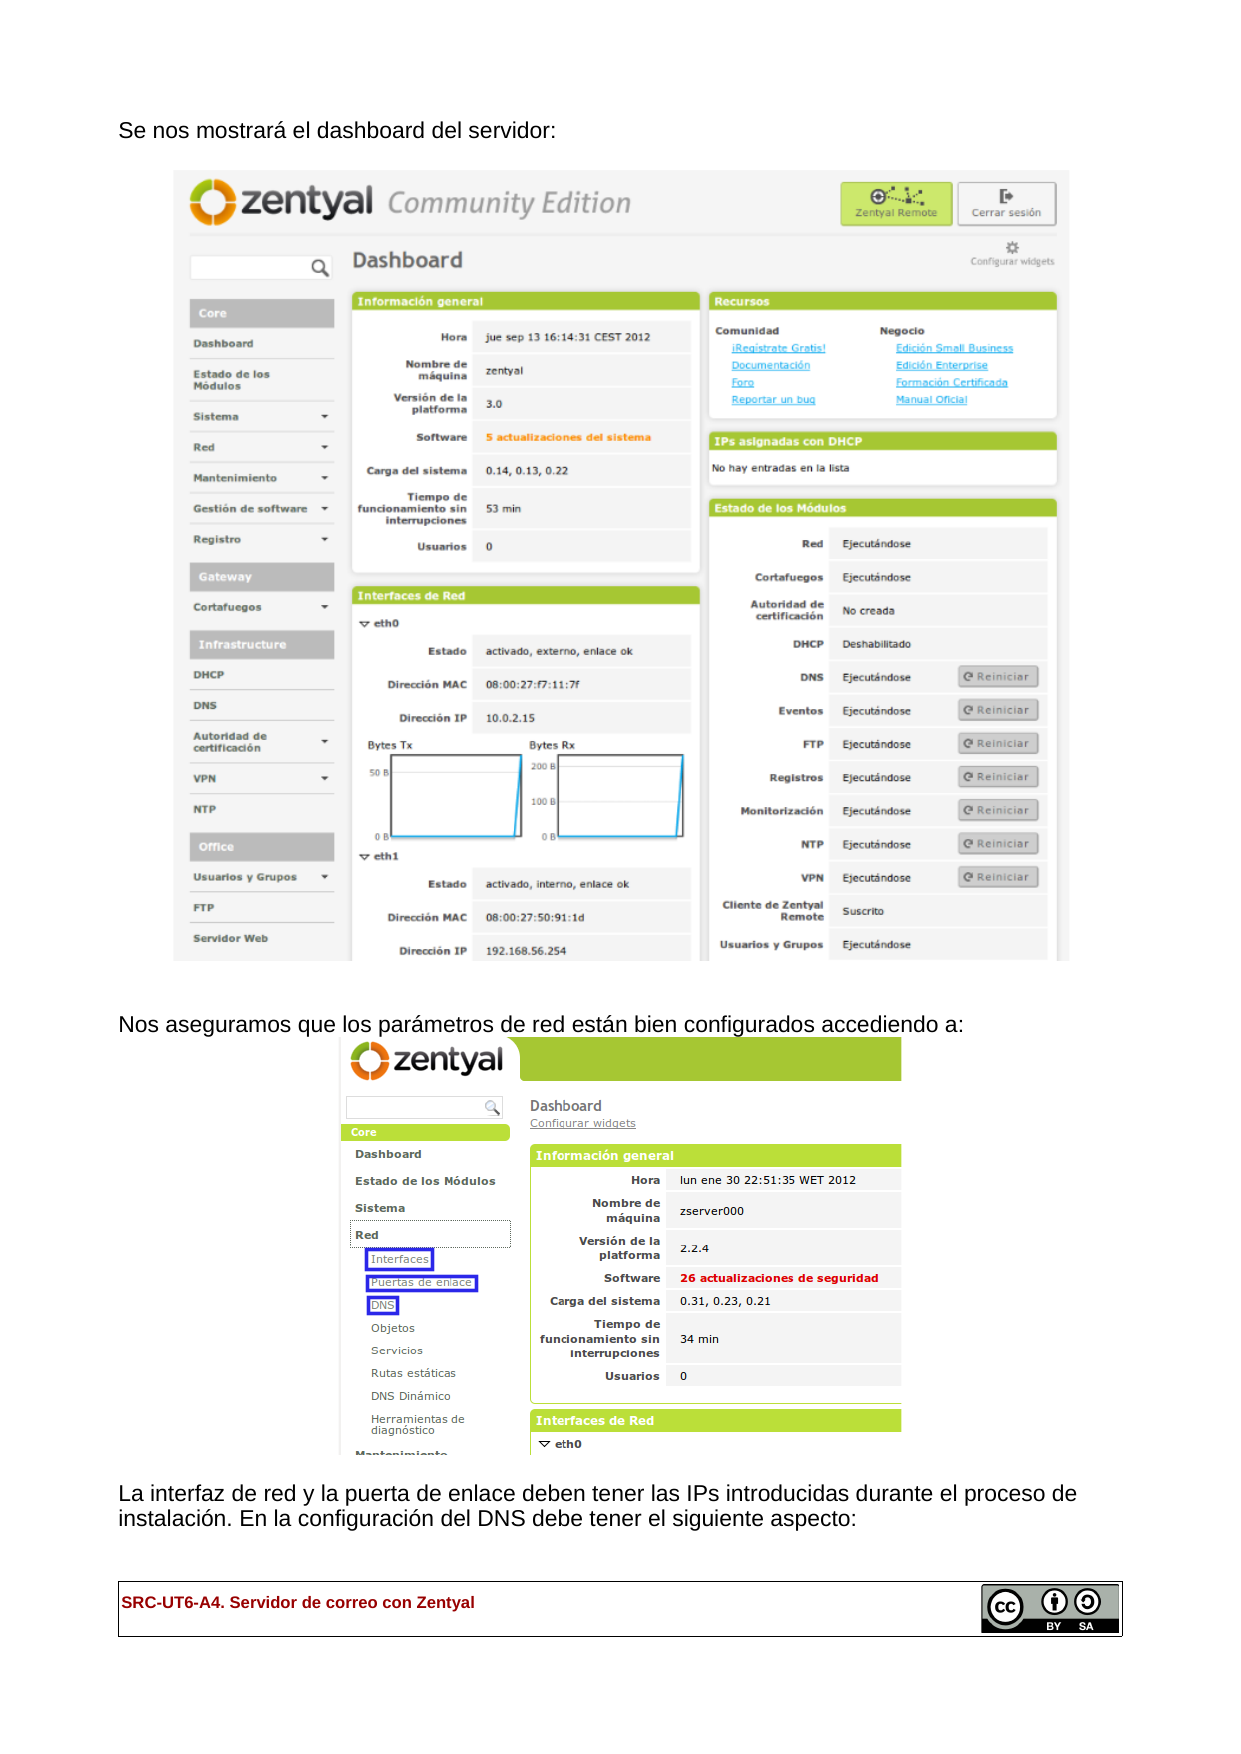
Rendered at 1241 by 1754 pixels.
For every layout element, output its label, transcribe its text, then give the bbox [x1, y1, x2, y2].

text Nos aseguramos que los parámetros de red están bien configurados accediendo a: [118, 1012, 1122, 1037]
text La interfaz de red y la puerta de enlace deben tener las IPs introducidas durante el proceso de instalación. En la configuración del DNS debe tener el siguiente aspecto: [118, 1481, 1122, 1532]
picture [981, 1584, 1119, 1633]
text Se nos mostrará el dashboard del servidor: [118, 118, 1122, 144]
picture [170, 169, 1070, 961]
picture [338, 1037, 902, 1455]
